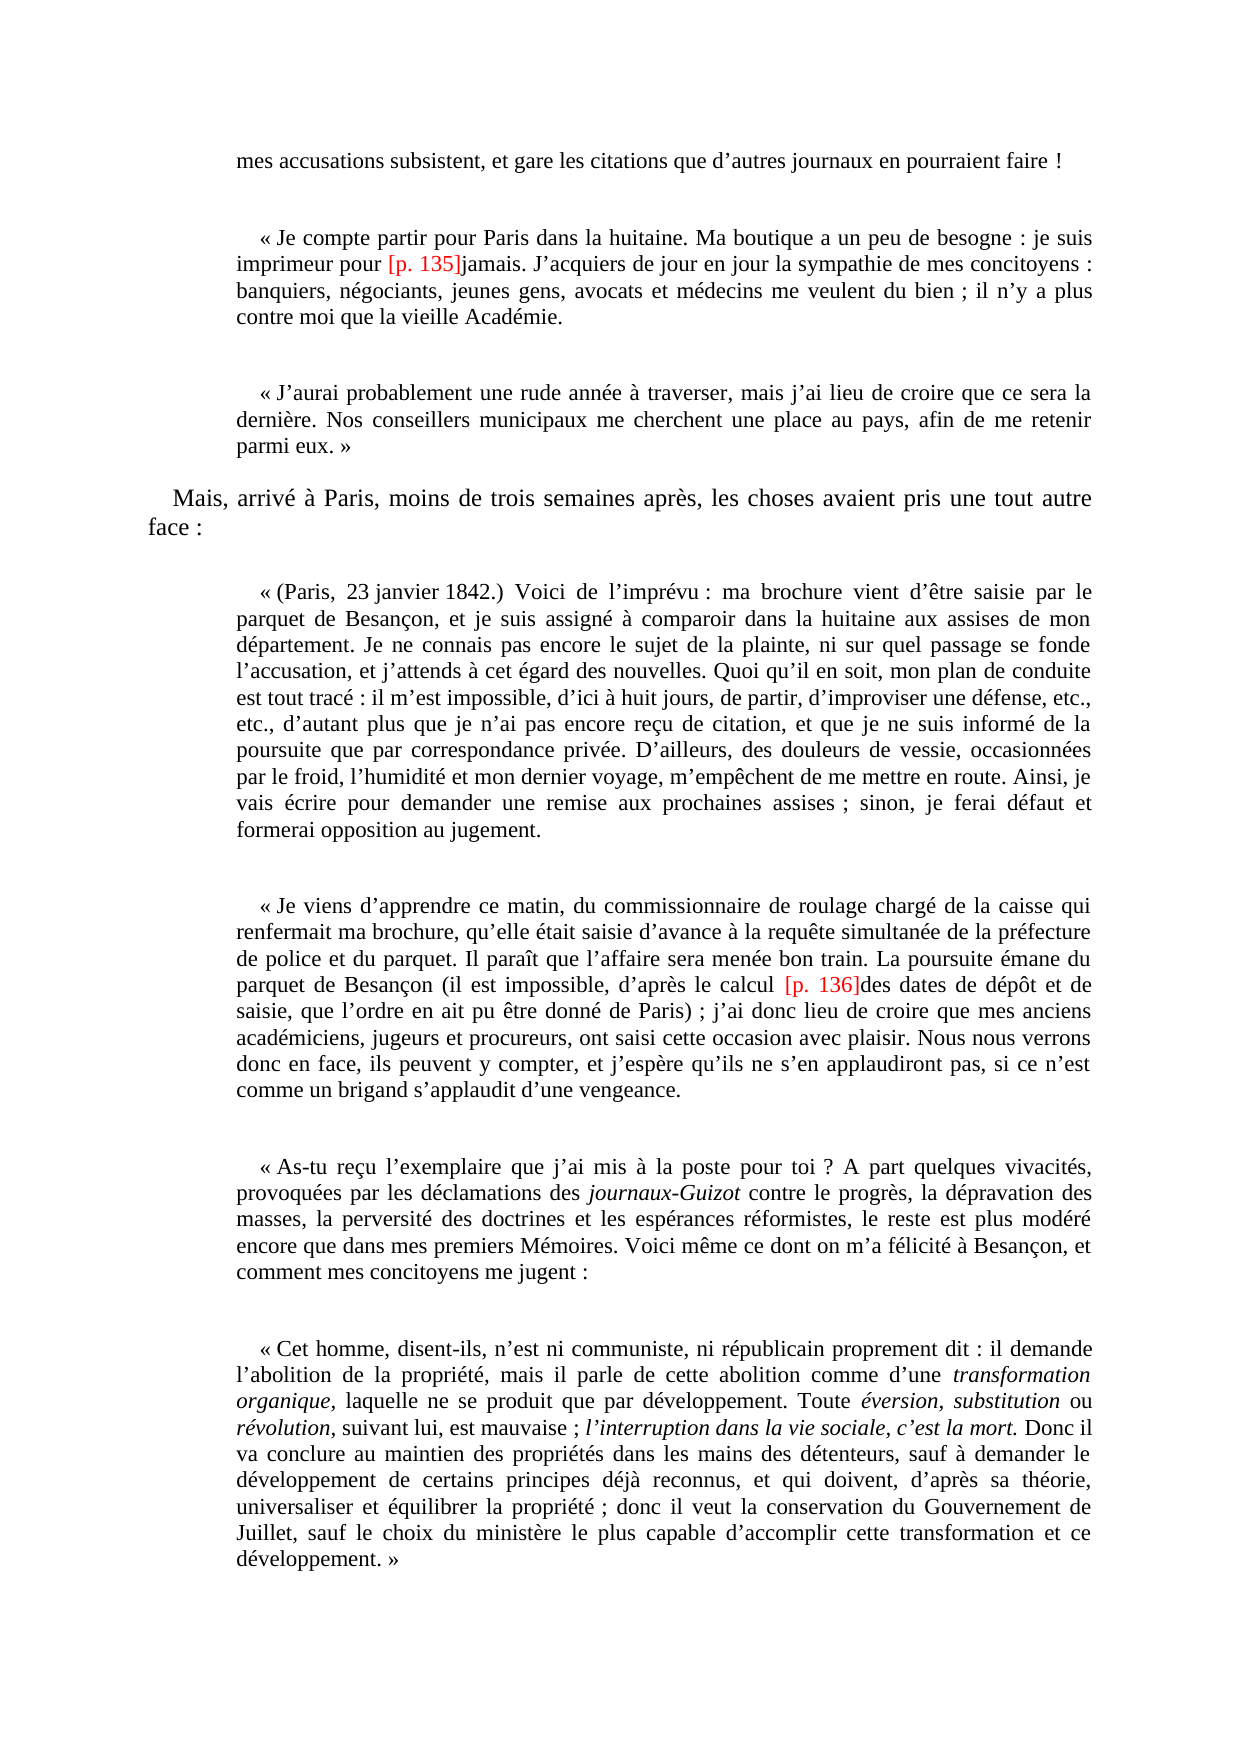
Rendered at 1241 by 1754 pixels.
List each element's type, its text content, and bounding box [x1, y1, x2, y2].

text « (Paris, 23 janvier 1842.) Voici de l’imprévu : ma brochure vient d’être saisie par le parquet de Besançon, et je suis assigné à comparoir dans la huitaine aux assises de mon département. Je ne connais pas encore le sujet de la plainte, ni sur quel passage se fonde l’accusation, et j’attends à cet égard des nouvelles. Quoi qu’il en soit, mon plan de conduite est tout tracé : il m’est impossible, d’ici à huit jours, de partir, d’improviser une défense, etc., etc., d’autant plus que je n’ai pas encore reçu de citation, et que je ne suis informé de la poursuite que par correspondance privée. D’ailleurs, des douleurs de vessie, occasionnées par le froid, l’humidité et mon dernier voyage, m’empêchent de me mettre en route. Ainsi, je vais écrire pour demander une remise aux prochaines assises ; sinon, je ferai défaut et formerai opposition au jugement. [236, 578, 1093, 842]
text « As-tu reçu l’exemplaire que j’ai mis à la poste pour toi ? A part quelques vivacités, provoquées par les déclamations des journaux-Guizot contre le progrès, la dépravation des masses, la perversité des doctrines et les espérances réformistes, le reste est plus modéré encore que dans mes premiers Mémoires. Voici même ce dont on m’a félicité à Besançon, et comment mes concitoyens me jugent : [236, 1153, 1093, 1284]
text mes accusations subsistent, et gare les citations que d’autres journaux en pourraient faire ! [236, 148, 1093, 174]
text « Je viens d’apprendre ce matin, du commissionnaire de roulage chargé de la caisse qui renfermait ma brochure, qu’elle était saisie d’avance à la requête simultanée de la préfecture de police et du parquet. Il paraît que l’affaire sera menée bon train. La poursuite émane du parquet de Besançon (il est impossible, d’après le calcul [p. 136]des dates de dépôt et de saisie, que l’ordre en ait pu être donné de Paris) ; j’ai donc lieu de croire que mes anciens académiciens, jugeurs et procureurs, ont saisi cette occasion avec plaisir. Nous nous verrons donc en face, ils peuvent y compter, et j’espère qu’ils ne s’en applaudiront pas, si ce n’est comme un brigand s’applaudit d’une vengeance. [236, 892, 1093, 1103]
text « Cet homme, disent-ils, n’est ni communiste, ni républicain proprement dit : il demande l’abolition de la propriété, mais il parle de cette abolition comme d’une transformation organique, laquelle ne se produit que par développement. Toute éversion, substitution ou révolution, suivant lui, est mauvaise ; l’interruption dans la vie sociale, c’est la mort. Donc il va conclure au maintien des propriétés dans les mains des détenteurs, sauf à demander le développement de certains principes déjà reconnus, et qui doivent, d’après sa théorie, universaliser et équilibrer la propriété ; donc il veut la conservation du Gouvernement de Juillet, sauf le choix du ministère le plus capable d’accomplir cette transformation et ce développement. » [236, 1334, 1093, 1572]
text « Je compte partir pour Paris dans la huitaine. Ma boutique a un peu de besogne : je suis imprimeur pour [p. 135]jamais. J’acquiers de jour en jour la sympathie de mes concitoyens : banquiers, négociants, jeunes gens, avocats et médecins me veulent du bien ; il n’y a plus contre moi que la vieille Académie. [236, 224, 1093, 329]
text Mais, arrivé à Paris, moins de trois semaines après, les choses avaient pris une tout autre face : [148, 483, 1093, 541]
text « J’aurai probablement une rude année à traverser, mais j’ai lieu de croire que ce sera la dernière. Nos conseillers municipaux me cherchent une place au pays, afin de me retenir parmi eux. » [236, 379, 1093, 458]
